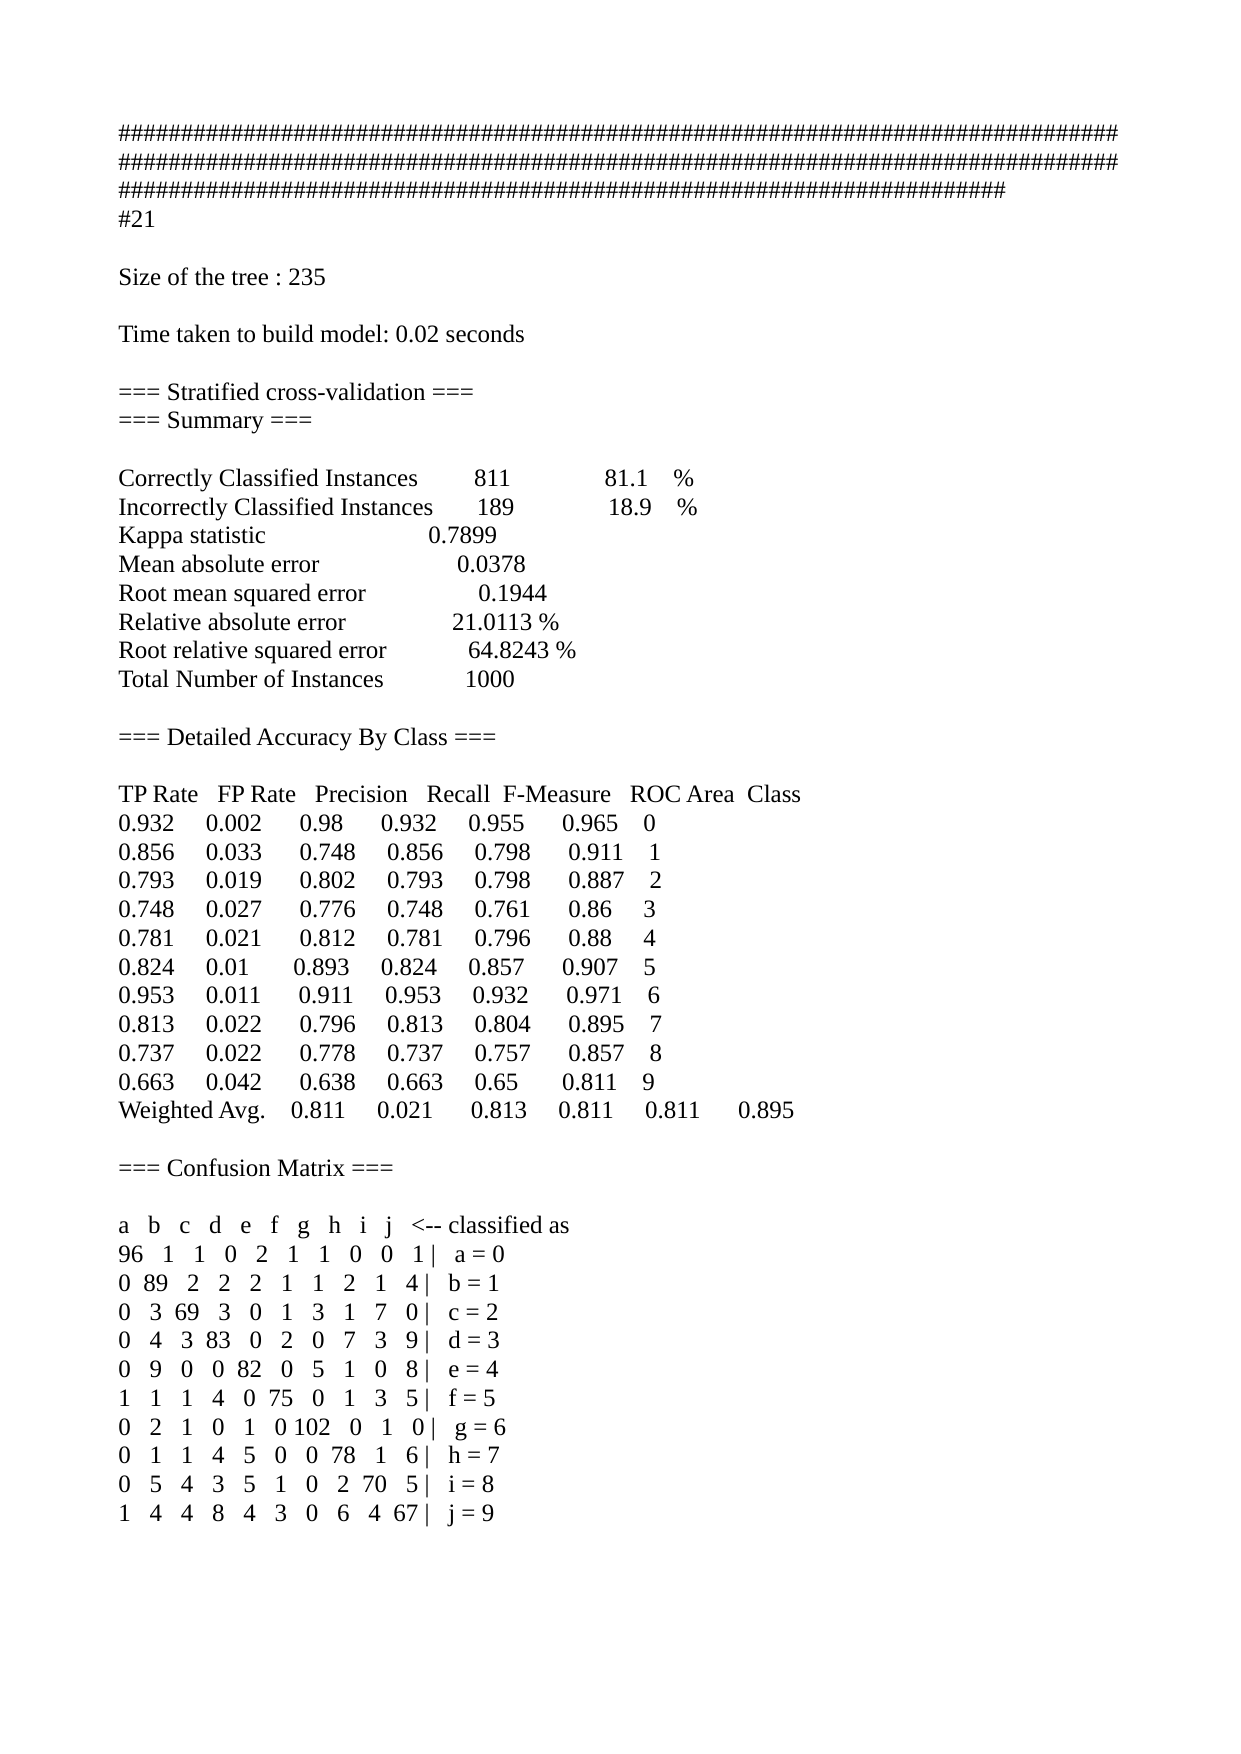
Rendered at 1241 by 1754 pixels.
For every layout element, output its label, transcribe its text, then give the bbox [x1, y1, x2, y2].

text 0 9 0 0 82 0 5 1 0 8 | e = 4 [118, 1354, 1122, 1383]
text Root mean squared error 0.1944 [118, 578, 1122, 607]
text 1 4 4 8 4 3 0 6 4 67 | j = 9 [118, 1498, 1122, 1527]
text a b c d e f g h i j <-- classified as [118, 1211, 1122, 1239]
text 0 2 1 0 1 0 102 0 1 0 | g = 6 [118, 1412, 1122, 1441]
text 1 1 1 4 0 75 0 1 3 5 | f = 5 [118, 1383, 1122, 1412]
text 0.813 0.022 0.796 0.813 0.804 0.895 7 [118, 1009, 1122, 1038]
text ####################################################################################################################################################################################################################################### [118, 118, 1122, 204]
text 0 4 3 83 0 2 0 7 3 9 | d = 3 [118, 1326, 1122, 1354]
text Kappa statistic 0.7899 [118, 521, 1122, 549]
text Relative absolute error 21.0113 % [118, 607, 1122, 636]
text 0 3 69 3 0 1 3 1 7 0 | c = 2 [118, 1297, 1122, 1326]
text Total Number of Instances 1000 [118, 664, 1122, 693]
text Weighted Avg. 0.811 0.021 0.813 0.811 0.811 0.895 [118, 1096, 1122, 1124]
text Size of the tree : 235 [118, 262, 1122, 291]
text 0.748 0.027 0.776 0.748 0.761 0.86 3 [118, 894, 1122, 923]
text 0.953 0.011 0.911 0.953 0.932 0.971 6 [118, 981, 1122, 1009]
text Incorrectly Classified Instances 189 18.9 % [118, 492, 1122, 521]
text 0.856 0.033 0.748 0.856 0.798 0.911 1 [118, 837, 1122, 866]
text 0 89 2 2 2 1 1 2 1 4 | b = 1 [118, 1268, 1122, 1297]
text 0.737 0.022 0.778 0.737 0.757 0.857 8 [118, 1038, 1122, 1067]
text === Summary === [118, 406, 1122, 434]
text Mean absolute error 0.0378 [118, 549, 1122, 578]
text 0.793 0.019 0.802 0.793 0.798 0.887 2 [118, 866, 1122, 894]
text 0 1 1 4 5 0 0 78 1 6 | h = 7 [118, 1441, 1122, 1469]
text === Stratified cross-validation === [118, 377, 1122, 406]
text 0.932 0.002 0.98 0.932 0.955 0.965 0 [118, 808, 1122, 837]
text 96 1 1 0 2 1 1 0 0 1 | a = 0 [118, 1239, 1122, 1268]
text Root relative squared error 64.8243 % [118, 636, 1122, 664]
text 0.781 0.021 0.812 0.781 0.796 0.88 4 [118, 923, 1122, 952]
text 0.663 0.042 0.638 0.663 0.65 0.811 9 [118, 1067, 1122, 1096]
text TP Rate FP Rate Precision Recall F-Measure ROC Area Class [118, 779, 1122, 808]
text 0.824 0.01 0.893 0.824 0.857 0.907 5 [118, 952, 1122, 981]
text Correctly Classified Instances 811 81.1 % [118, 463, 1122, 492]
text Time taken to build model: 0.02 seconds [118, 319, 1122, 348]
text #21 [118, 204, 1122, 233]
text === Detailed Accuracy By Class === [118, 722, 1122, 751]
text === Confusion Matrix === [118, 1153, 1122, 1182]
text 0 5 4 3 5 1 0 2 70 5 | i = 8 [118, 1469, 1122, 1498]
